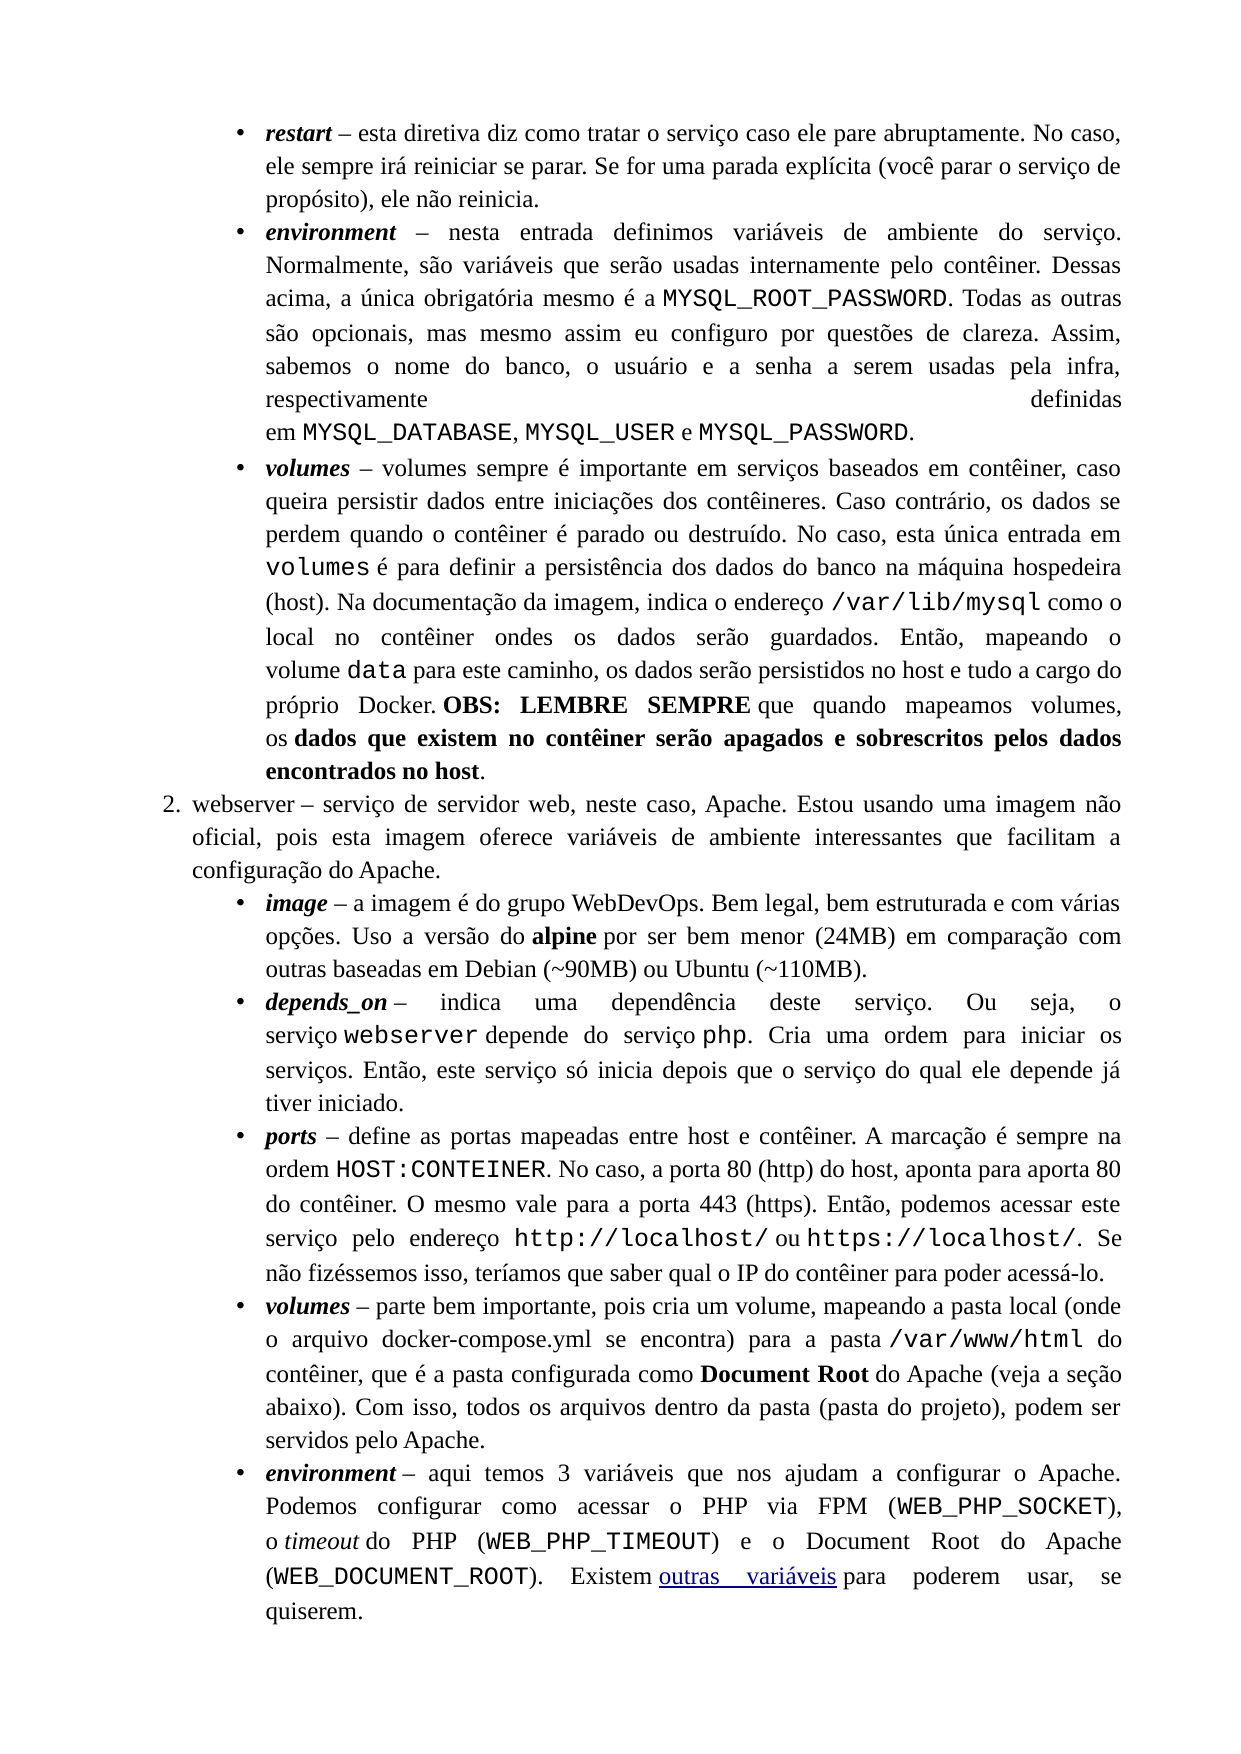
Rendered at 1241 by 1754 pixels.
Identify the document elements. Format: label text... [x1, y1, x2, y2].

list volumes – parte bem importante, pois cria um volume, mapeando a pasta local (onde o arquivo docker-compose.yml se encontra) para a pasta /var/www/html do contêiner, que é a pasta configurada como Document Root do Apache (veja a seção abaixo). Com isso, todos os arquivos dentro da pasta (pasta do projeto), podem ser servidos pelo Apache. [236, 1291, 1122, 1454]
list environment – nesta entrada definimos variáveis de ambiente do serviço. Normalmente, são variáveis que serão usadas internamente pelo contêiner. Dessas acima, a única obrigatória mesmo é a MYSQL_ROOT_PASSWORD. Todas as outras são opcionais, mas mesmo assim eu configuro por questões de clareza. Assim, sabemos o nome do banco, o usuário e a senha a serem usadas pela infra, respectivamente definidas em MYSQL_DATABASE, MYSQL_USER e MYSQL_PASSWORD. [236, 217, 1122, 448]
list depends_on – indica uma dependência deste serviço. Ou seja, o serviço webserver depende do serviço php. Cria uma ordem para iniciar os serviços. Então, este serviço só inicia depois que o serviço do qual ele depende já tiver iniciado. [236, 987, 1122, 1117]
list volumes – volumes sempre é importante em serviços baseados em contêiner, caso queira persistir dados entre iniciações dos contêineres. Caso contrário, os dados se perdem quando o contêiner é parado ou destruído. No caso, esta única entrada em volumes é para definir a persistência dos dados do banco na máquina hospedeira (host). Na documentação da imagem, indica o endereço /var/lib/mysql como o local no contêiner ondes os dados serão guardados. Então, mapeando o volume data para este caminho, os dados serão persistidos no host e tudo a cargo do próprio Docker. OBS: LEMBRE SEMPRE que quando mapeamos volumes, os dados que existem no contêiner serão apagados e sobrescritos pelos dados encontrados no host. [236, 453, 1122, 785]
list image – a imagem é do grupo WebDevOps. Bem legal, bem estruturada e com várias opções. Uso a versão do alpine por ser bem menor (24MB) em comparação com outras baseadas em Debian (~90MB) ou Ubuntu (~110MB). [236, 888, 1122, 983]
list restart – esta diretiva diz como tratar o serviço caso ele pare abruptamente. No caso, ele sempre irá reiniciar se parar. Se for uma parada explícita (você parar o serviço de propósito), ele não reinicia. [236, 118, 1122, 213]
list webserver – serviço de servidor web, neste caso, Apache. Estou usando uma imagem não oficial, pois esta imagem oferece variáveis de ambiente interessantes que facilitam a configuração do Apache. [162, 789, 1122, 884]
list ports – define as portas mapeadas entre host e contêiner. A marcação é sempre na ordem HOST:CONTEINER. No caso, a porta 80 (http) do host, aponta para aporta 80 do contêiner. O mesmo vale para a porta 443 (https). Então, podemos acessar este serviço pelo endereço http://localhost/ ou https://localhost/. Se não fizéssemos isso, teríamos que saber qual o IP do contêiner para poder acessá-lo. [236, 1121, 1122, 1286]
list environment – aqui temos 3 variáveis que nos ajudam a configurar o Apache. Podemos configurar como acessar o PHP via FPM (WEB_PHP_SOCKET), o timeout do PHP (WEB_PHP_TIMEOUT) e o Document Root do Apache (WEB_DOCUMENT_ROOT). Existem outras variáveis para poderem usar, se quiserem. [236, 1458, 1122, 1625]
